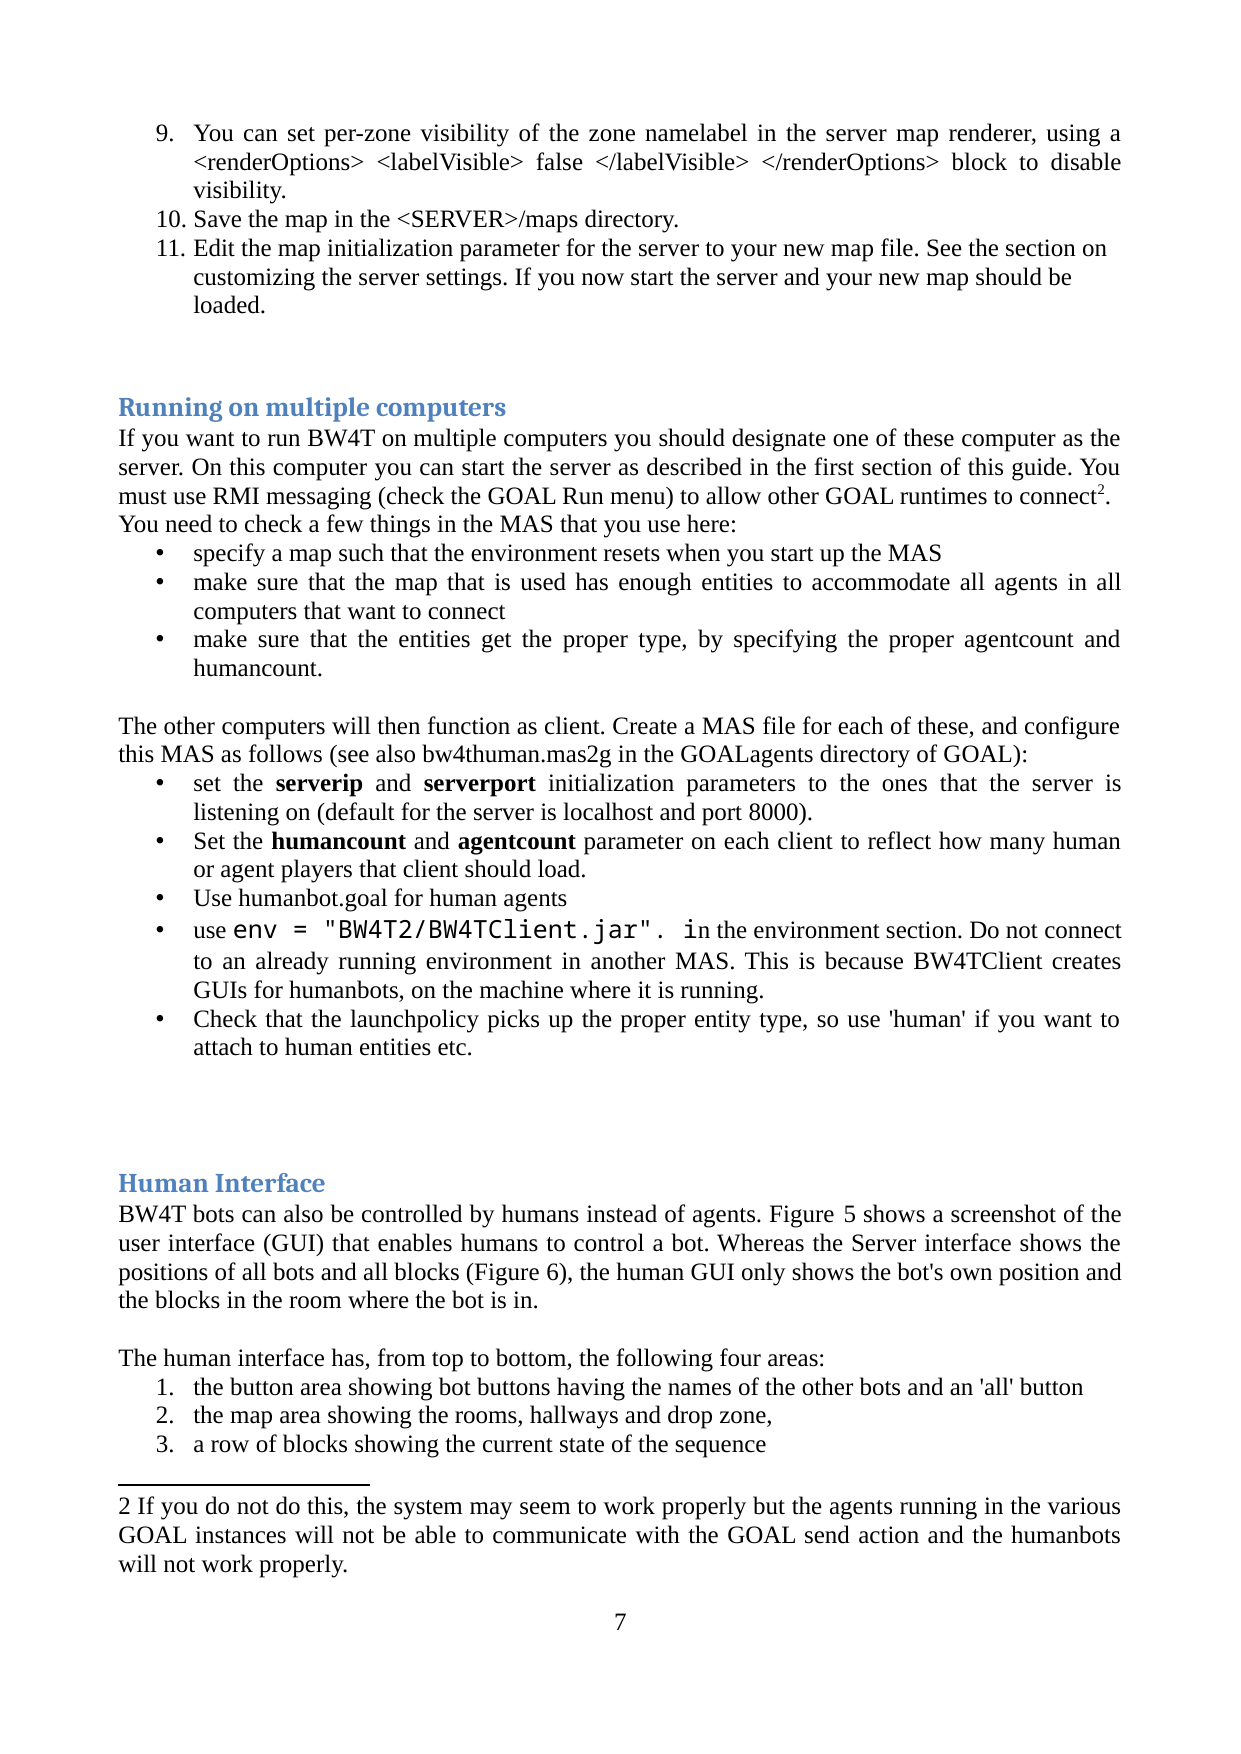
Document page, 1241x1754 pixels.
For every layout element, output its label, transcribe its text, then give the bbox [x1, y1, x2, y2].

text If you do not do this, the system may seem to work properly but the agents running in the various GOAL instances will not be able to communicate with the GOAL send action and the humanbots will not work properly. [118, 1491, 1122, 1578]
list Save the map in the <SERVER>/maps directory. [156, 204, 1122, 233]
list the map area showing the rooms, hallways and drop zone, [156, 1401, 1122, 1429]
list Edit the map initialization parameter for the server to your new map file. See the section on customizing the server settings. If you now start the server and your new map should be loaded. [156, 233, 1122, 319]
list Check that the launchpolicy picks up the proper entity type, so use 'human' if you want to attach to human entities etc. [156, 1004, 1122, 1061]
subtitle Human Interface [118, 1168, 1122, 1199]
list a row of blocks showing the current state of the sequence [156, 1429, 1122, 1458]
text If you want to run BW4T on multiple computers you should designate one of these computer as the server. On this computer you can start the server as described in the first section of this guide. You must use RMI messaging (check the GOAL Run menu) to allow other GOAL runtimes to connect. [118, 423, 1122, 509]
list specify a map such that the environment resets when you start up the MAS [156, 538, 1122, 567]
list Use humanbot.goal for human agents [156, 883, 1122, 912]
text The other computers will then function as client. Create a MAS file for each of these, and configure this MAS as follows (see also bw4thuman.mas2g in the GOALagents directory of GOAL): [118, 711, 1122, 768]
list set the serverip and serverport initialization parameters to the ones that the server is listening on (default for the server is localhost and port 8000). [156, 768, 1122, 826]
text You need to check a few things in the MAS that you use here: [118, 509, 1122, 538]
list use env = "BW4T2/BW4TClient.jar". in the environment section. Do not connect to an already running environment in another MAS. This is because BW4TClient creates GUIs for humanbots, on the machine where it is running. [156, 912, 1122, 1004]
text The human interface has, from top to bottom, the following four areas: [118, 1343, 1122, 1372]
list Set the humancount and agentcount parameter on each client to reflect how many human or agent players that client should load. [156, 826, 1122, 883]
list You can set per-zone visibility of the zone namelabel in the server map renderer, using a <renderOptions> <labelVisible> false </labelVisible> </renderOptions> block to disable visibility. [156, 118, 1122, 204]
subtitle Running on multiple computers [118, 392, 1122, 423]
list make sure that the entities get the proper type, by specifying the proper agentcount and humancount. [156, 624, 1122, 682]
list the button area showing bot buttons having the names of the other bots and an 'all' button [156, 1372, 1122, 1401]
list make sure that the map that is used has enough entities to accommodate all agents in all computers that want to connect [156, 567, 1122, 624]
text BW4T bots can also be controlled by humans instead of agents. Figure 5 shows a screenshot of the user interface (GUI) that enables humans to control a bot. Whereas the Server interface shows the positions of all bots and all blocks (Figure 6), the human GUI only shows the bot's own position and the blocks in the room where the bot is in. [118, 1199, 1122, 1314]
